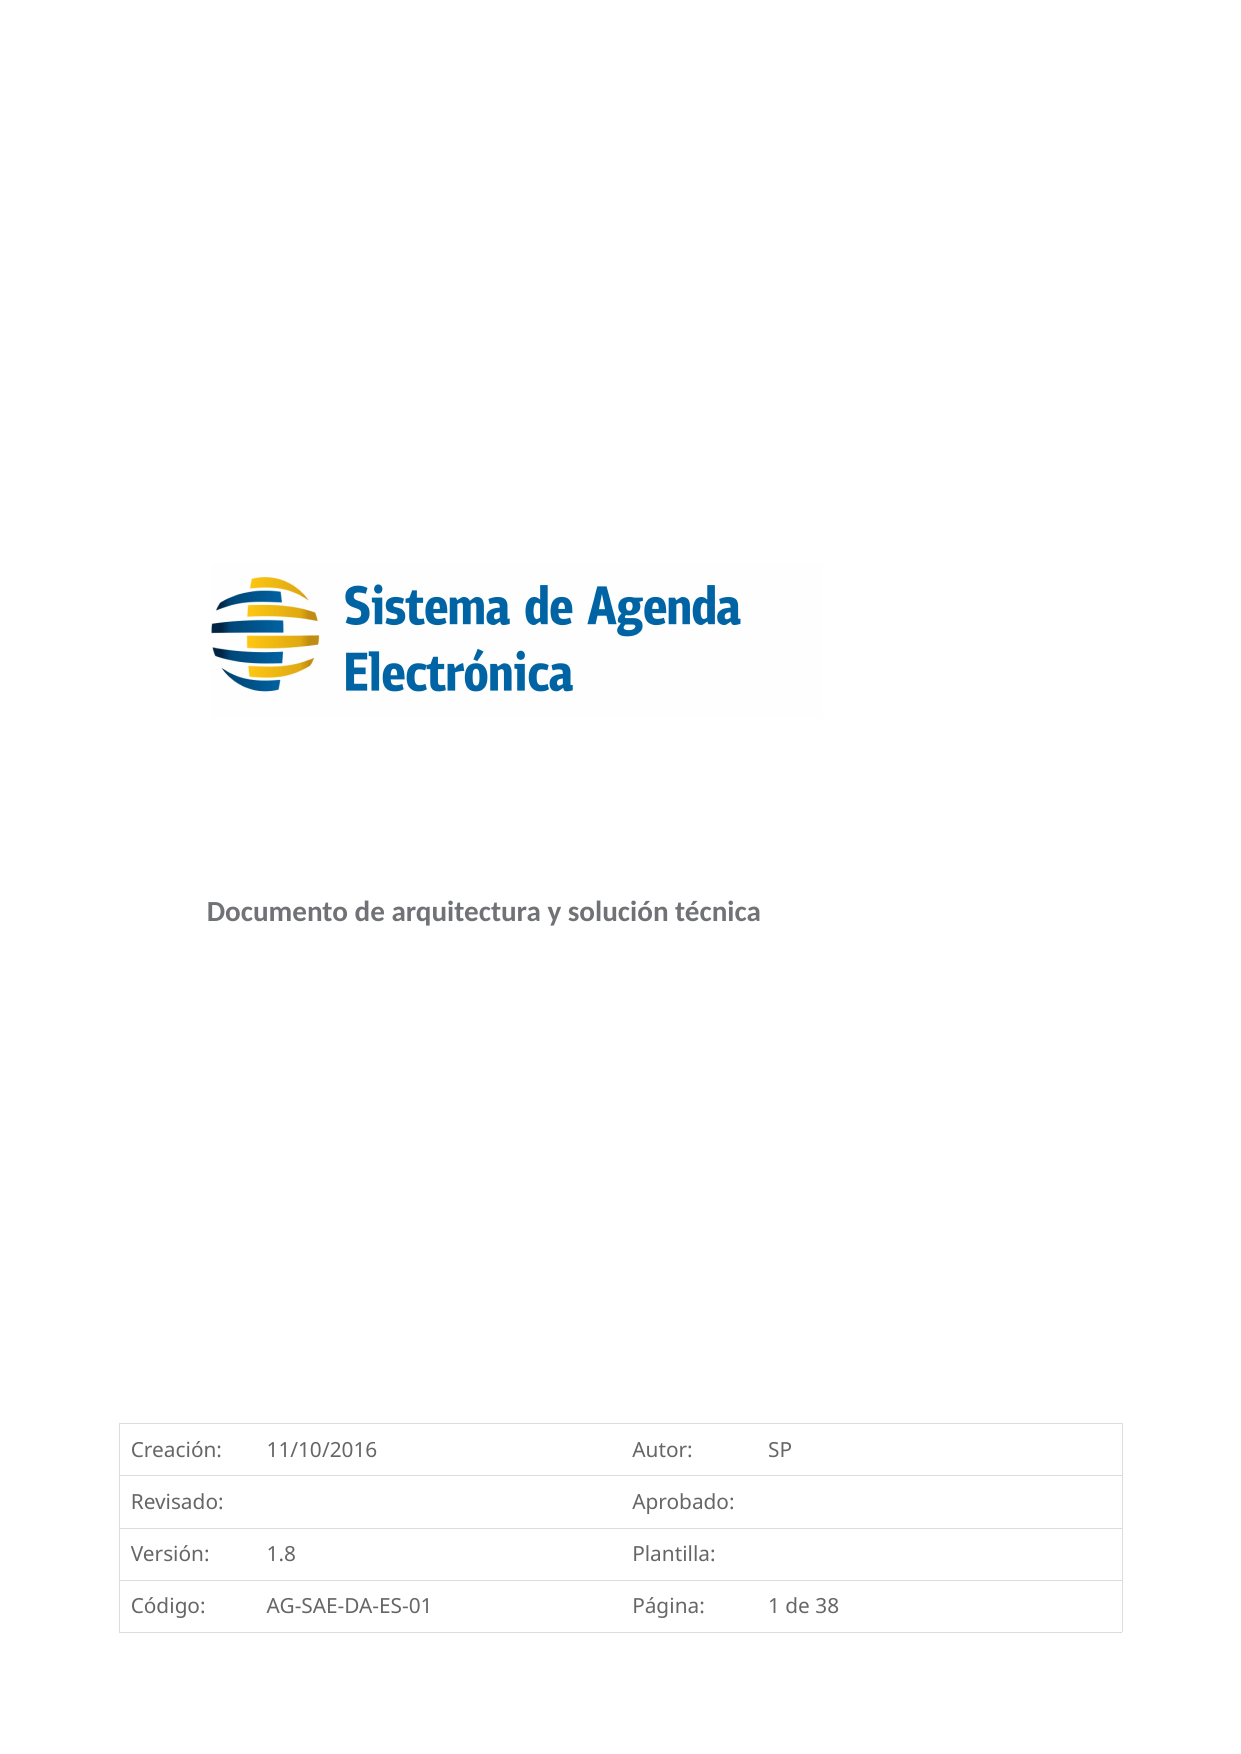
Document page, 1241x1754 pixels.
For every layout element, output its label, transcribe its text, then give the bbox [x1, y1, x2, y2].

text Documento de arquitectura y solución técnica [207, 884, 827, 931]
picture [211, 563, 823, 718]
